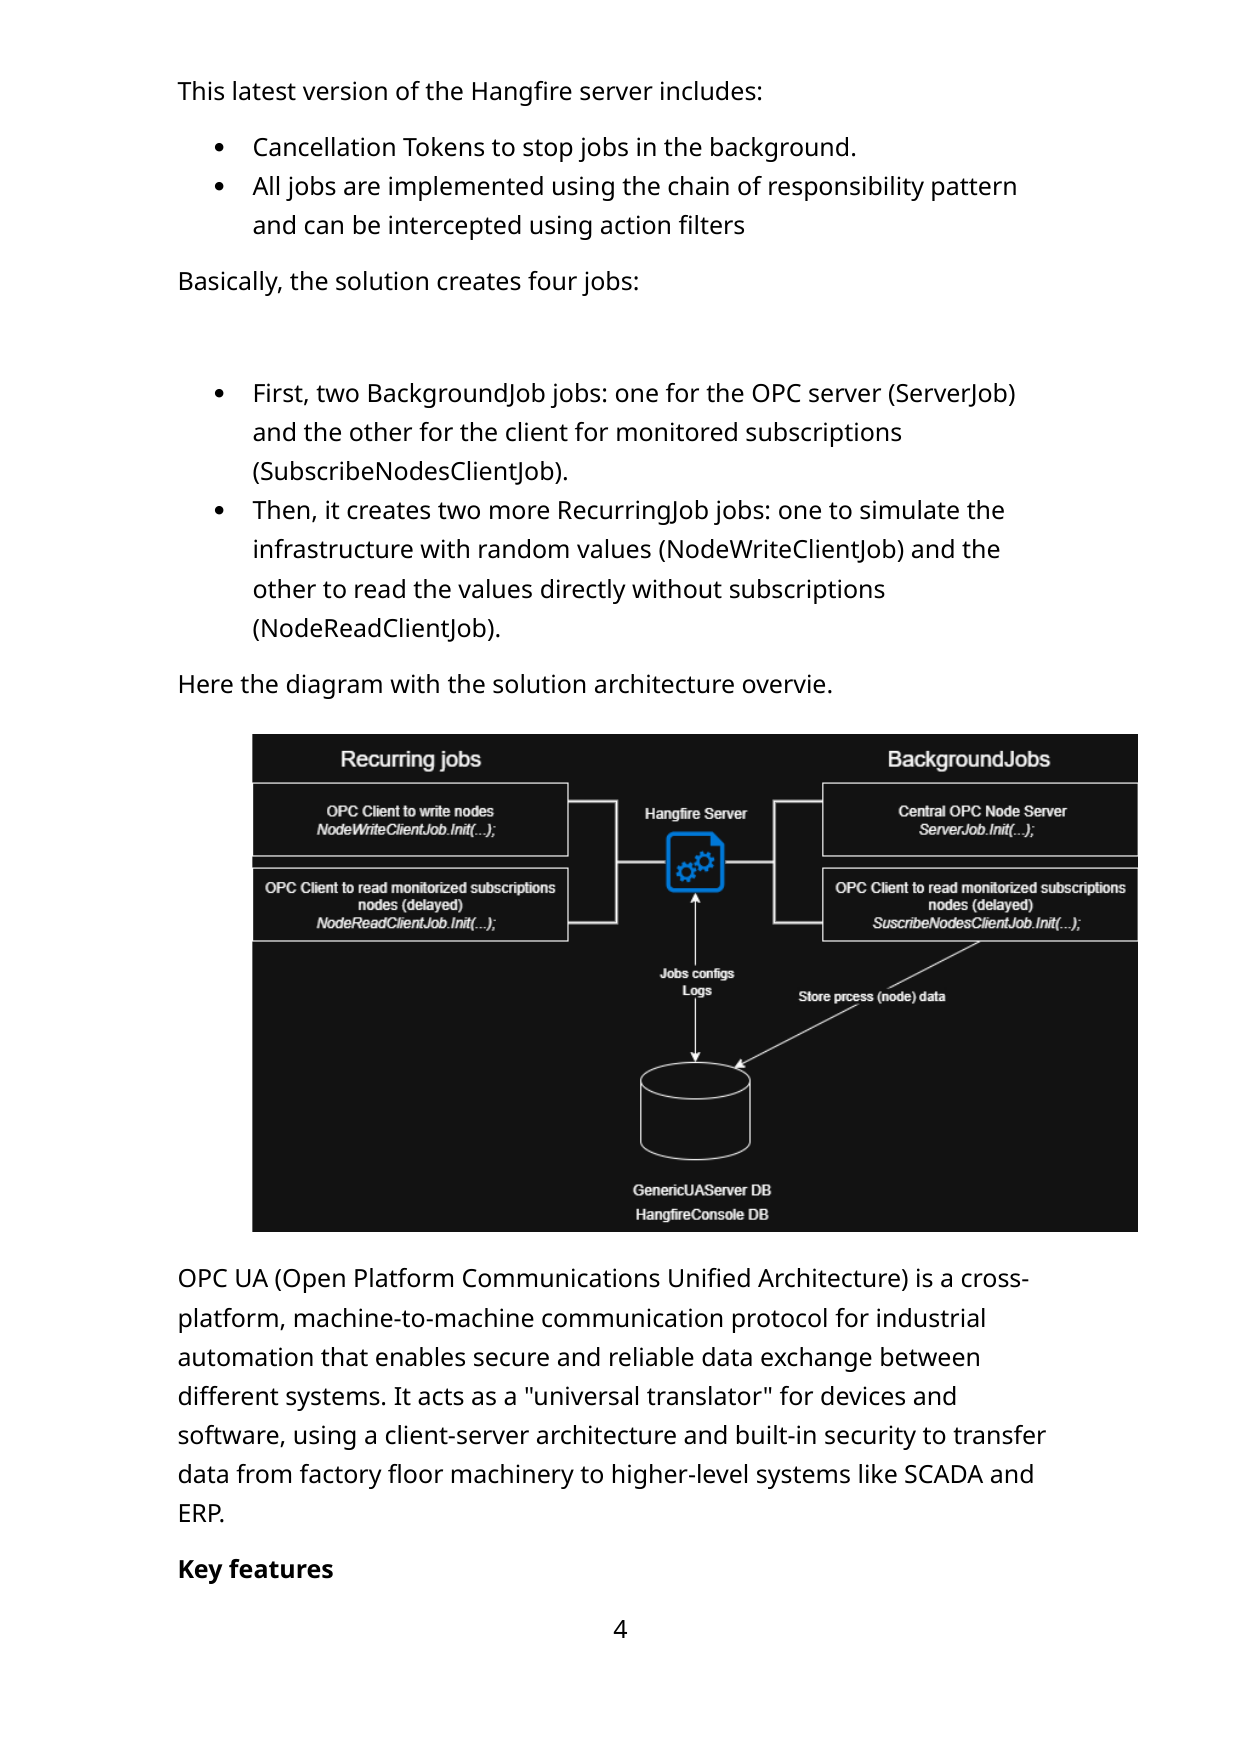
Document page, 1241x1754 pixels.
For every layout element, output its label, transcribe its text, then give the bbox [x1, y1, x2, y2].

text This latest version of the Hangfire server includes: [177, 74, 1063, 108]
text OPC UA (Open Platform Communications Unified Architecture) is a cross-platform, machine-to-machine communication protocol for industrial automation that enables secure and reliable data exchange between different systems. It acts as a "universal translator" for devices and software, using a client-server architecture and built-in security to transfer data from factory floor machinery to higher-level systems like SCADA and ERP. [177, 1261, 1063, 1530]
text Key features [177, 1552, 1063, 1586]
list Then, it creates two more RecurringJob jobs: one to simulate the infrastructure with random values ​​(NodeWriteClientJob) and the other to read the values ​​directly without subscriptions (NodeReadClientJob). [215, 493, 1063, 644]
picture [252, 734, 1138, 1232]
list Cancellation Tokens to stop jobs in the background. [215, 129, 1063, 164]
list All jobs are implemented using the chain of responsibility pattern and can be intercepted using action filters [215, 169, 1063, 242]
text Here the diagram with the solution architecture overvie. [177, 666, 1063, 700]
text Basically, the solution creates four jobs: [177, 264, 1063, 298]
list First, two BackgroundJob jobs: one for the OPC server (ServerJob) and the other for the client for monitored subscriptions (SubscribeNodesClientJob). [215, 375, 1063, 488]
